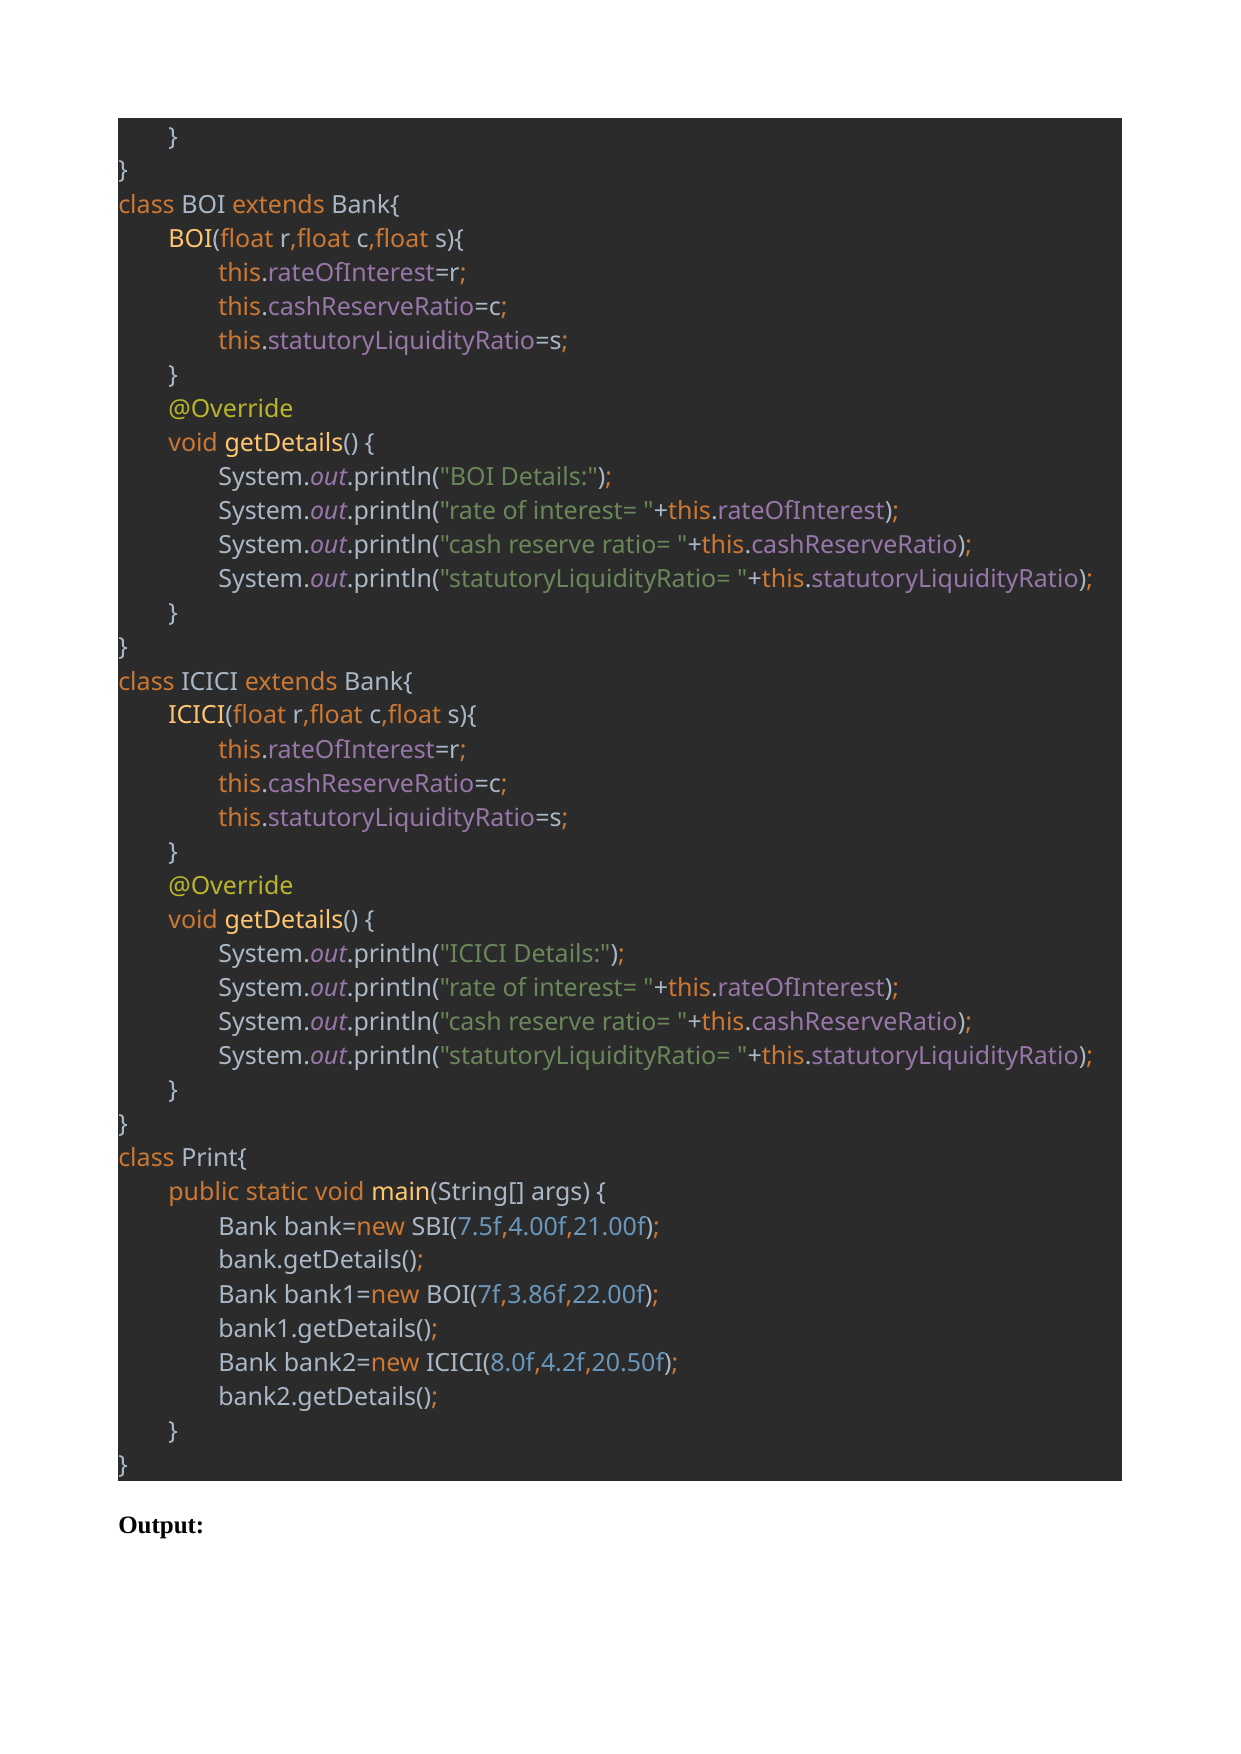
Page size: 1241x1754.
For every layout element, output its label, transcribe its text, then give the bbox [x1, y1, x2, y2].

text Output: [118, 1510, 1122, 1539]
text System.out.println("statutoryLiquidityRatio= "+this.statutoryLiquidityRatio); [118, 1038, 1122, 1072]
text BOI(float r,float c,float s){ [118, 220, 1122, 254]
text } [118, 152, 1122, 186]
text @Override [118, 391, 1122, 425]
text } [118, 357, 1122, 391]
text } [118, 1106, 1122, 1140]
text System.out.println("BOI Details:"); [118, 459, 1122, 493]
text System.out.println("cash reserve ratio= "+this.cashReserveRatio); [118, 527, 1122, 561]
text System.out.println("cash reserve ratio= "+this.cashReserveRatio); [118, 1004, 1122, 1038]
text } [118, 1412, 1122, 1447]
text this.rateOfInterest=r; [118, 731, 1122, 765]
text ICICI(float r,float c,float s){ [118, 697, 1122, 731]
text this.statutoryLiquidityRatio=s; [118, 799, 1122, 833]
text System.out.println("statutoryLiquidityRatio= "+this.statutoryLiquidityRatio); [118, 561, 1122, 595]
text bank2.getDetails(); [118, 1378, 1122, 1412]
text System.out.println("ICICI Details:"); [118, 936, 1122, 970]
text System.out.println("rate of interest= "+this.rateOfInterest); [118, 970, 1122, 1004]
text } [118, 118, 1122, 152]
text this.rateOfInterest=r; [118, 254, 1122, 288]
text this.cashReserveRatio=c; [118, 288, 1122, 322]
text System.out.println("rate of interest= "+this.rateOfInterest); [118, 493, 1122, 527]
text } [118, 629, 1122, 663]
text void getDetails() { [118, 902, 1122, 936]
text } [118, 1072, 1122, 1106]
text class BOI extends Bank{ [118, 186, 1122, 220]
text class Print{ [118, 1140, 1122, 1174]
text bank.getDetails(); [118, 1242, 1122, 1276]
text @Override [118, 867, 1122, 902]
text Bank bank2=new ICICI(8.0f,4.2f,20.50f); [118, 1344, 1122, 1378]
text class ICICI extends Bank{ [118, 663, 1122, 697]
text } [118, 1447, 1122, 1481]
text } [118, 833, 1122, 867]
text } [118, 595, 1122, 629]
text this.statutoryLiquidityRatio=s; [118, 322, 1122, 357]
text this.cashReserveRatio=c; [118, 765, 1122, 799]
text public static void main(String[] args) { [118, 1174, 1122, 1208]
text void getDetails() { [118, 425, 1122, 459]
text Bank bank=new SBI(7.5f,4.00f,21.00f); [118, 1208, 1122, 1242]
text bank1.getDetails(); [118, 1310, 1122, 1344]
text Bank bank1=new BOI(7f,3.86f,22.00f); [118, 1276, 1122, 1310]
